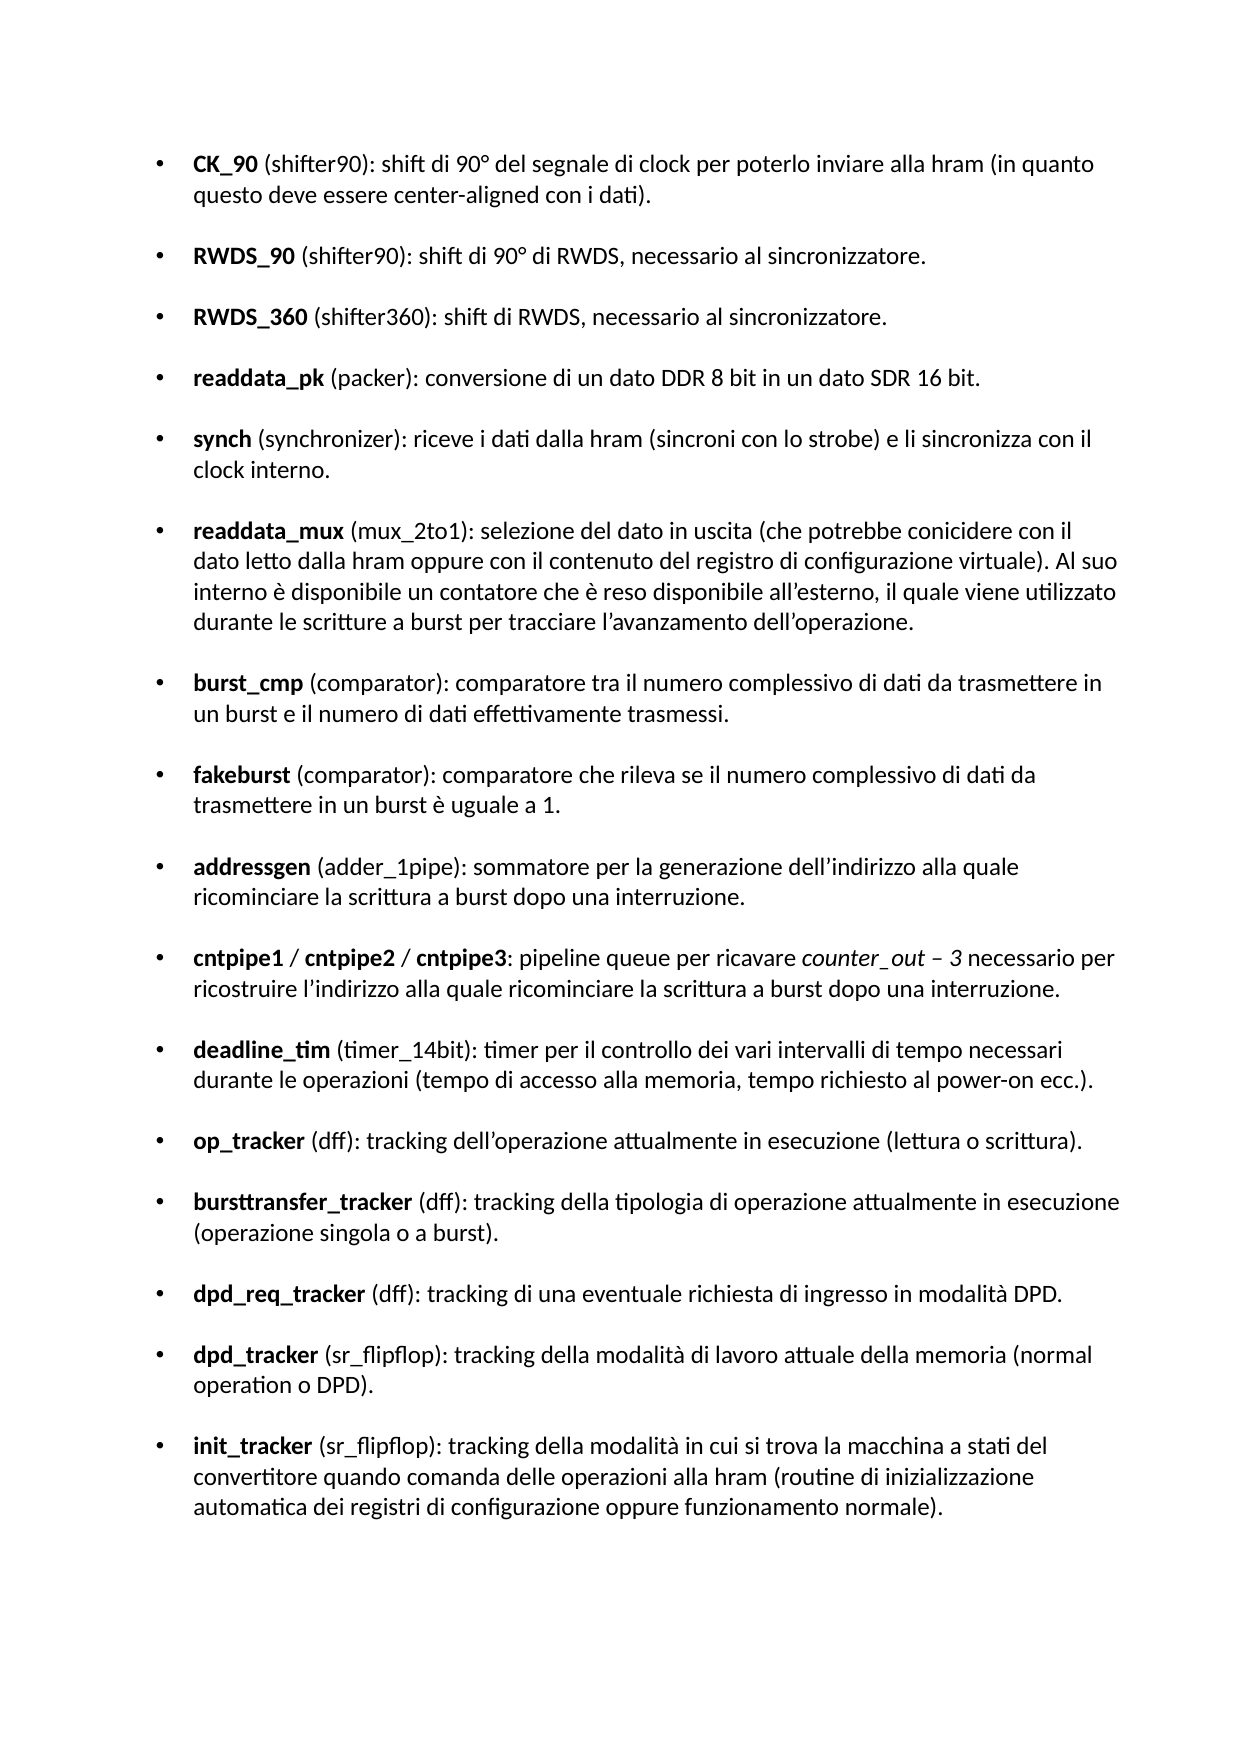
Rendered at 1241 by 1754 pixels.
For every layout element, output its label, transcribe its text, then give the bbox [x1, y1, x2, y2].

list RWDS_90 (shifter90): shift di 90° di RWDS, necessario al sincronizzatore. [156, 240, 1122, 271]
list bursttransfer_tracker (dff): tracking della tipologia di operazione attualmente in esecuzione (operazione singola o a burst). [156, 1186, 1122, 1247]
list readdata_pk (packer): conversione di un dato DDR 8 bit in un dato SDR 16 bit. [156, 362, 1122, 393]
list op_tracker (dff): tracking dell’operazione attualmente in esecuzione (lettura o scrittura). [156, 1125, 1122, 1156]
list dpd_tracker (sr_flipflop): tracking della modalità di lavoro attuale della memoria (normal operation o DPD). [156, 1339, 1122, 1400]
list synch (synchronizer): riceve i dati dalla hram (sincroni con lo strobe) e li sincronizza con il clock interno. [156, 423, 1122, 484]
list burst_cmp (comparator): comparatore tra il numero complessivo di dati da trasmettere in un burst e il numero di dati effettivamente trasmessi. [156, 667, 1122, 728]
list RWDS_360 (shifter360): shift di RWDS, necessario al sincronizzatore. [156, 301, 1122, 332]
list cntpipe1 / cntpipe2 / cntpipe3: pipeline queue per ricavare counter_out – 3 necessario per ricostruire l’indirizzo alla quale ricominciare la scrittura a burst dopo una interruzione. [156, 942, 1122, 1003]
list deadline_tim (timer_14bit): timer per il controllo dei vari intervalli di tempo necessari durante le operazioni (tempo di accesso alla memoria, tempo richiesto al power-on ecc.). [156, 1034, 1122, 1095]
list readdata_mux (mux_2to1): selezione del dato in uscita (che potrebbe conicidere con il dato letto dalla hram oppure con il contenuto del registro di configurazione virtuale). Al suo interno è disponibile un contatore che è reso disponibile all’esterno, il quale viene utilizzato durante le scritture a burst per tracciare l’avanzamento dell’operazione. [156, 515, 1122, 637]
list CK_90 (shifter90): shift di 90° del segnale di clock per poterlo inviare alla hram (in quanto questo deve essere center-aligned con i dati). [156, 149, 1122, 210]
list dpd_req_tracker (dff): tracking di una eventuale richiesta di ingresso in modalità DPD. [156, 1278, 1122, 1308]
list addressgen (adder_1pipe): sommatore per la generazione dell’indirizzo alla quale ricominciare la scrittura a burst dopo una interruzione. [156, 851, 1122, 912]
list init_tracker (sr_flipflop): tracking della modalità in cui si trova la macchina a stati del convertitore quando comanda delle operazioni alla hram (routine di inizializzazione automatica dei registri di configurazione oppure funzionamento normale). [156, 1431, 1122, 1522]
list fakeburst (comparator): comparatore che rileva se il numero complessivo di dati da trasmettere in un burst è uguale a 1. [156, 759, 1122, 820]
